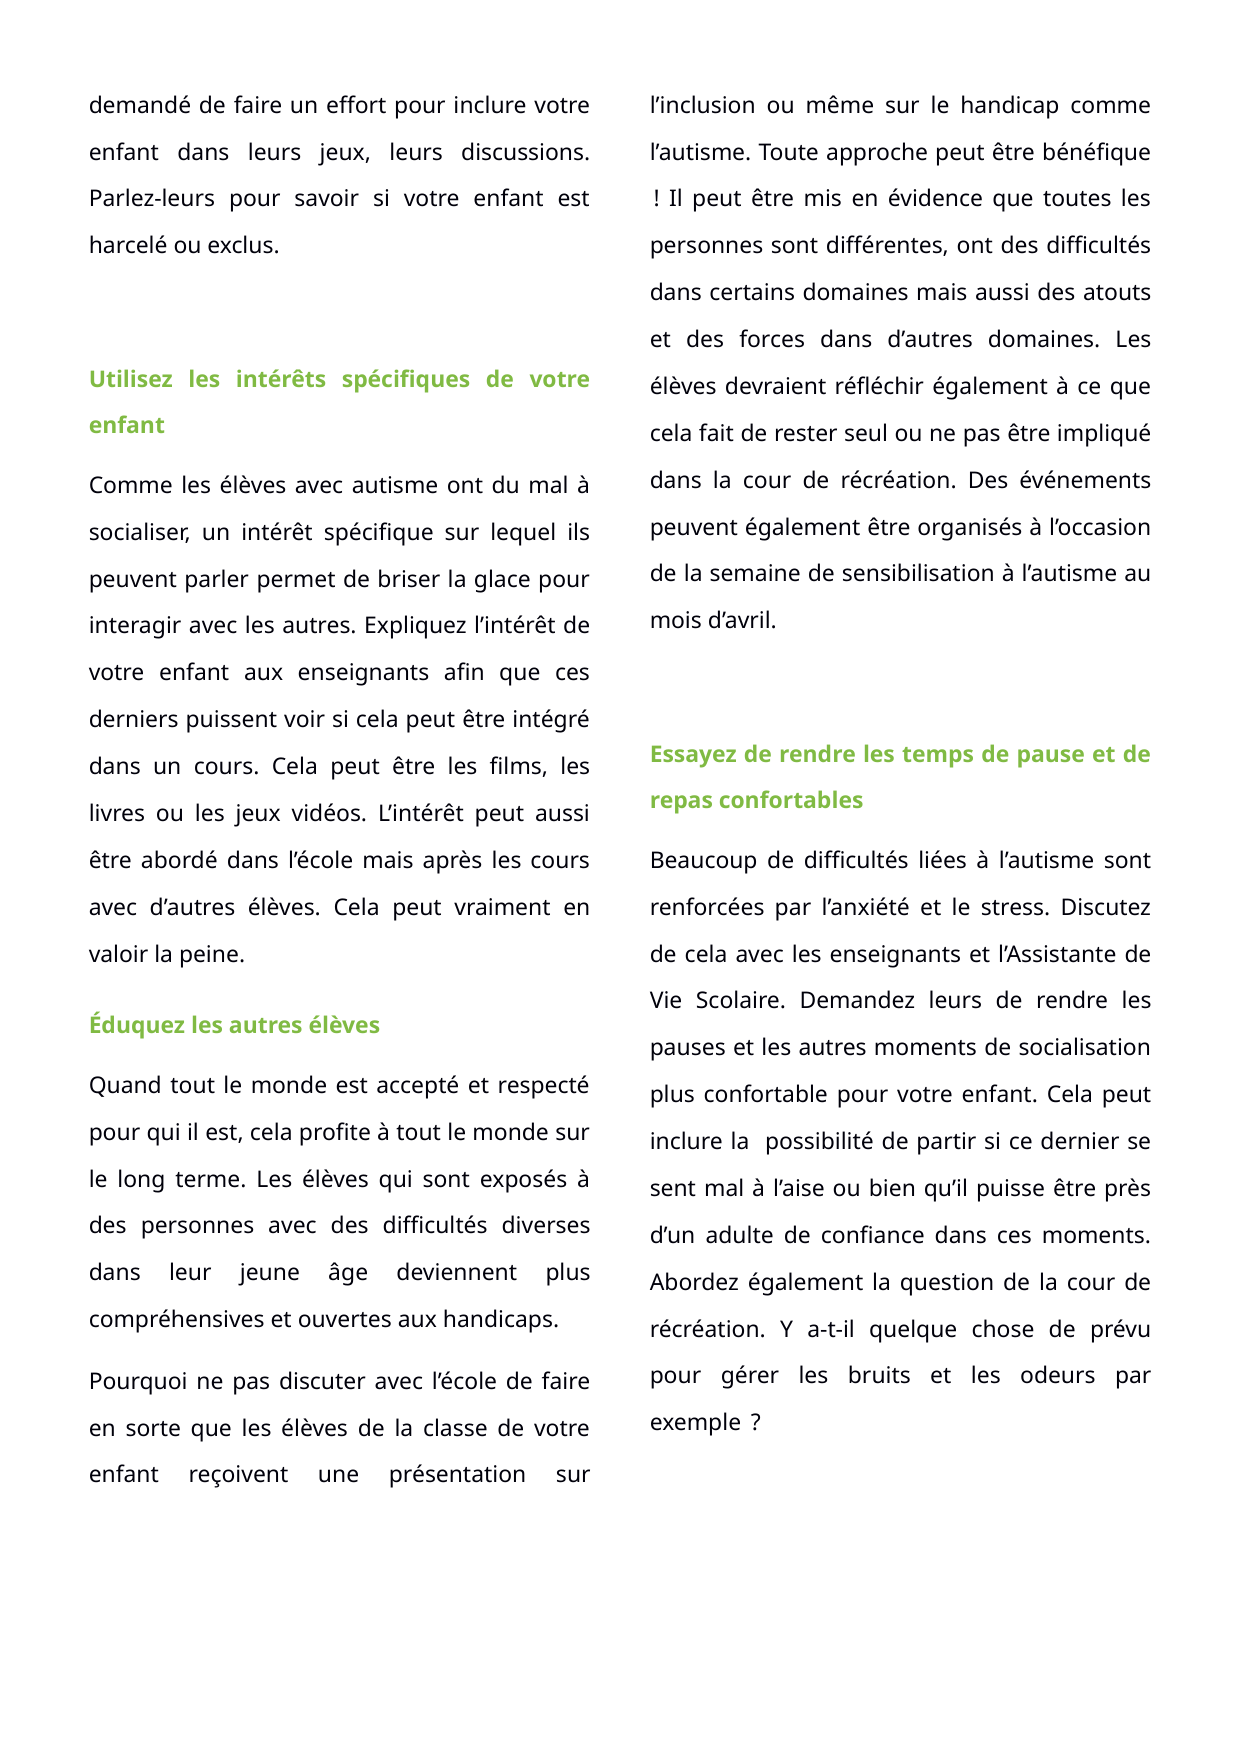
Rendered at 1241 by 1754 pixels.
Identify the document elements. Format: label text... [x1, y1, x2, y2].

text demandé de faire un effort pour inclure votre enfant dans leurs jeux, leurs discussions. Parlez-leurs pour savoir si votre enfant est harcelé ou exclus. [88, 88, 591, 260]
text Beaucoup de difficultés liées à l’autisme sont renforcées par l’anxiété et le stress. Discutez de cela avec les enseignants et l’Assistante de Vie Scolaire. Demandez leurs de rendre les pauses et les autres moments de socialisation plus confortable pour votre enfant. Cela peut inclure la possibilité de partir si ce dernier se sent mal à l’aise ou bien qu’il puisse être près d’un adulte de confiance dans ces moments. Abordez également la question de la cour de récréation. Y a-t-il quelque chose de prévu pour gérer les bruits et les odeurs par exemple ? [649, 844, 1152, 1437]
subtitle Utilisez les intérêts spécifiques de votre enfant [88, 362, 591, 441]
text Comme les élèves avec autisme ont du mal à socialiser, un intérêt spécifique sur lequel ils peuvent parler permet de briser la glace pour interagir avec les autres. Expliquez l’intérêt de votre enfant aux enseignants afin que ces derniers puissent voir si cela peut être intégré dans un cours. Cela peut être les films, les livres ou les jeux vidéos. L’intérêt peut aussi être abordé dans l’école mais après les cours avec d’autres élèves. Cela peut vraiment en valoir la peine. [88, 469, 591, 969]
subtitle Essayez de rendre les temps de pause et de repas confortables [649, 737, 1152, 816]
text Quand tout le monde est accepté et respecté pour qui il est, cela profite à tout le monde sur le long terme. Les élèves qui sont exposés à des personnes avec des difficultés diverses dans leur jeune âge deviennent plus compréhensives et ouvertes aux handicaps. [88, 1069, 591, 1334]
subtitle Éduquez les autres élèves [88, 1009, 591, 1041]
text l’inclusion ou même sur le handicap comme l’autisme. Toute approche peut être bénéfique ! Il peut être mis en évidence que toutes les personnes sont différentes, ont des difficultés dans certains domaines mais aussi des atouts et des forces dans d’autres domaines. Les élèves devraient réfléchir également à ce que cela fait de rester seul ou ne pas être impliqué dans la cour de récréation. Des événements peuvent également être organisés à l’occasion de la semaine de sensibilisation à l’autisme au mois d’avril. [649, 88, 1152, 635]
text Pourquoi ne pas discuter avec l’école de faire en sorte que les élèves de la classe de votre enfant reçoivent une présentation sur [88, 1364, 591, 1489]
